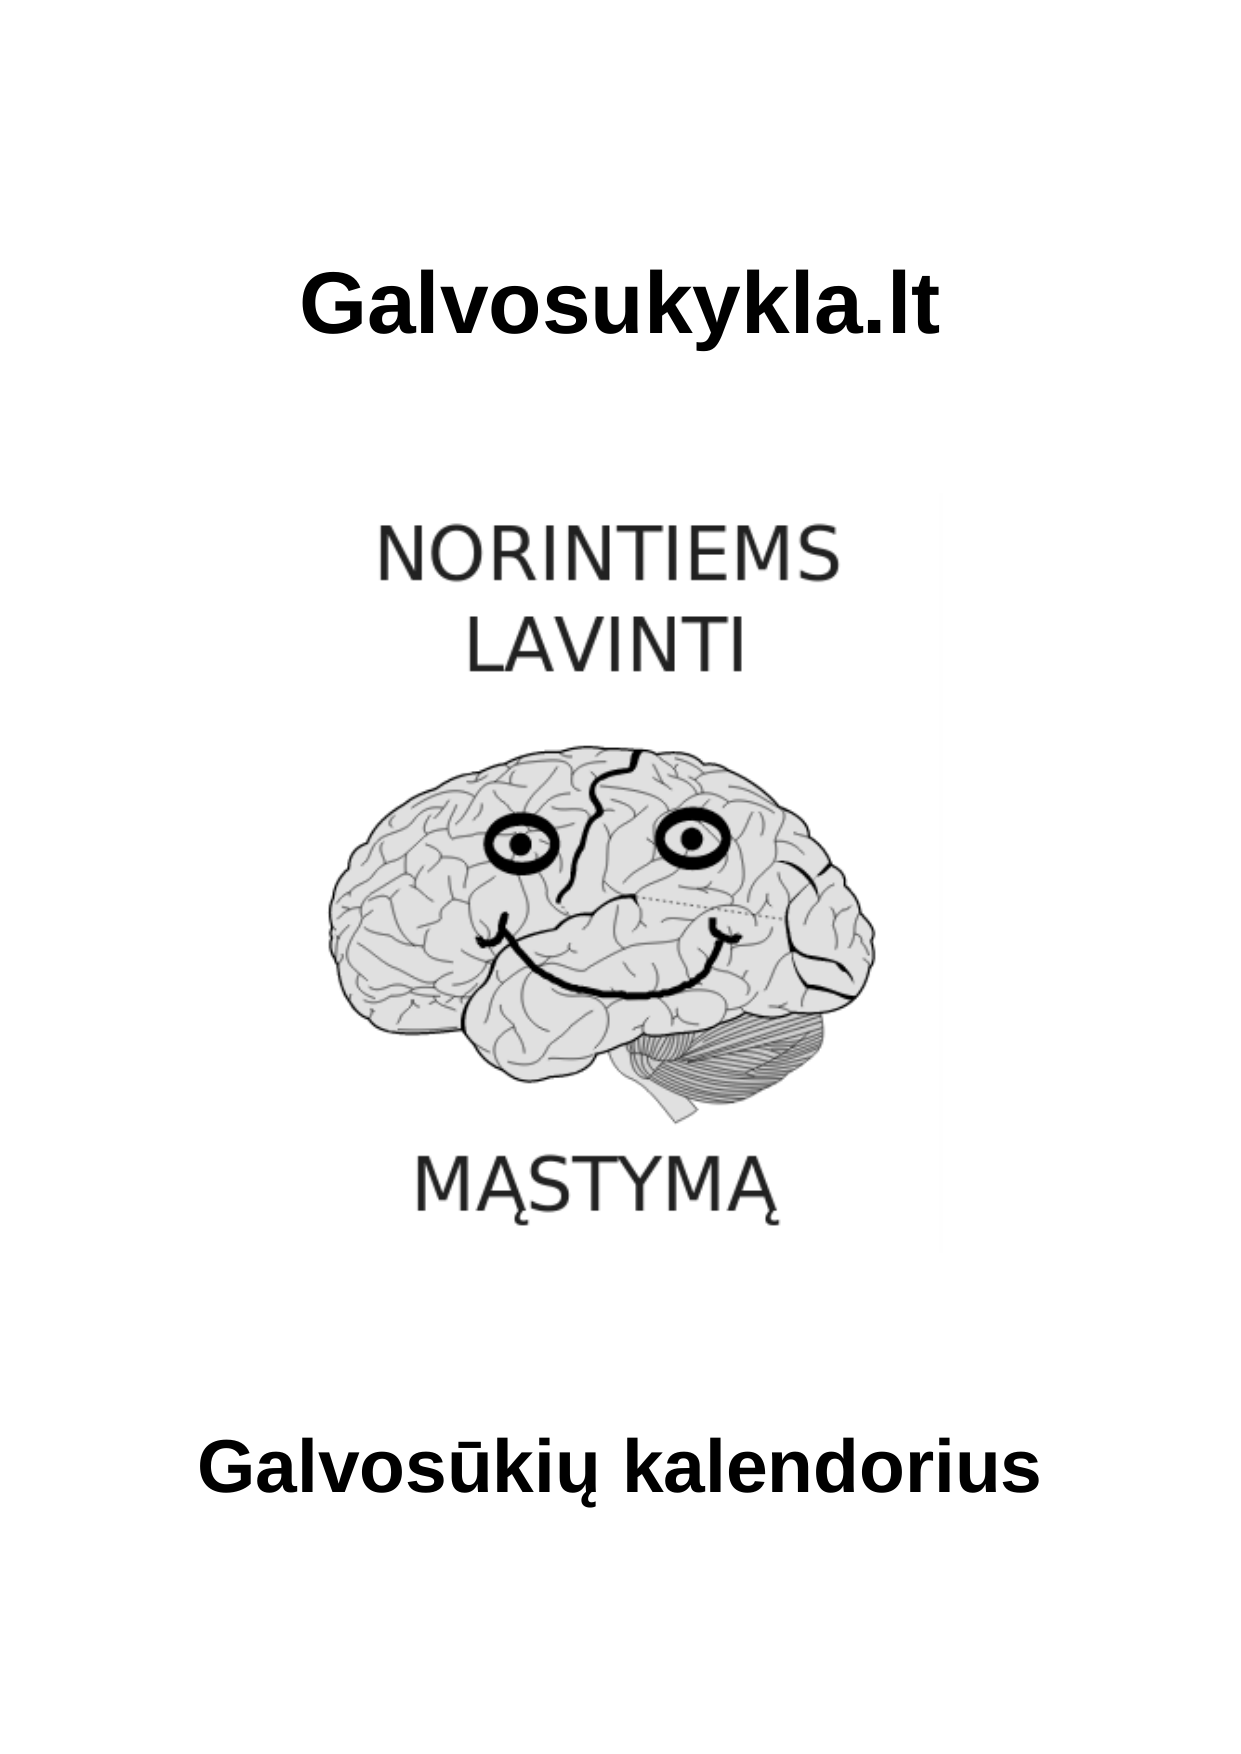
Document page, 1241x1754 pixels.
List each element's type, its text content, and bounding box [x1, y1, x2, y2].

text Galvosukykla.lt [69, 251, 1171, 352]
text Galvosūkių kalendorius [118, 1422, 1122, 1508]
